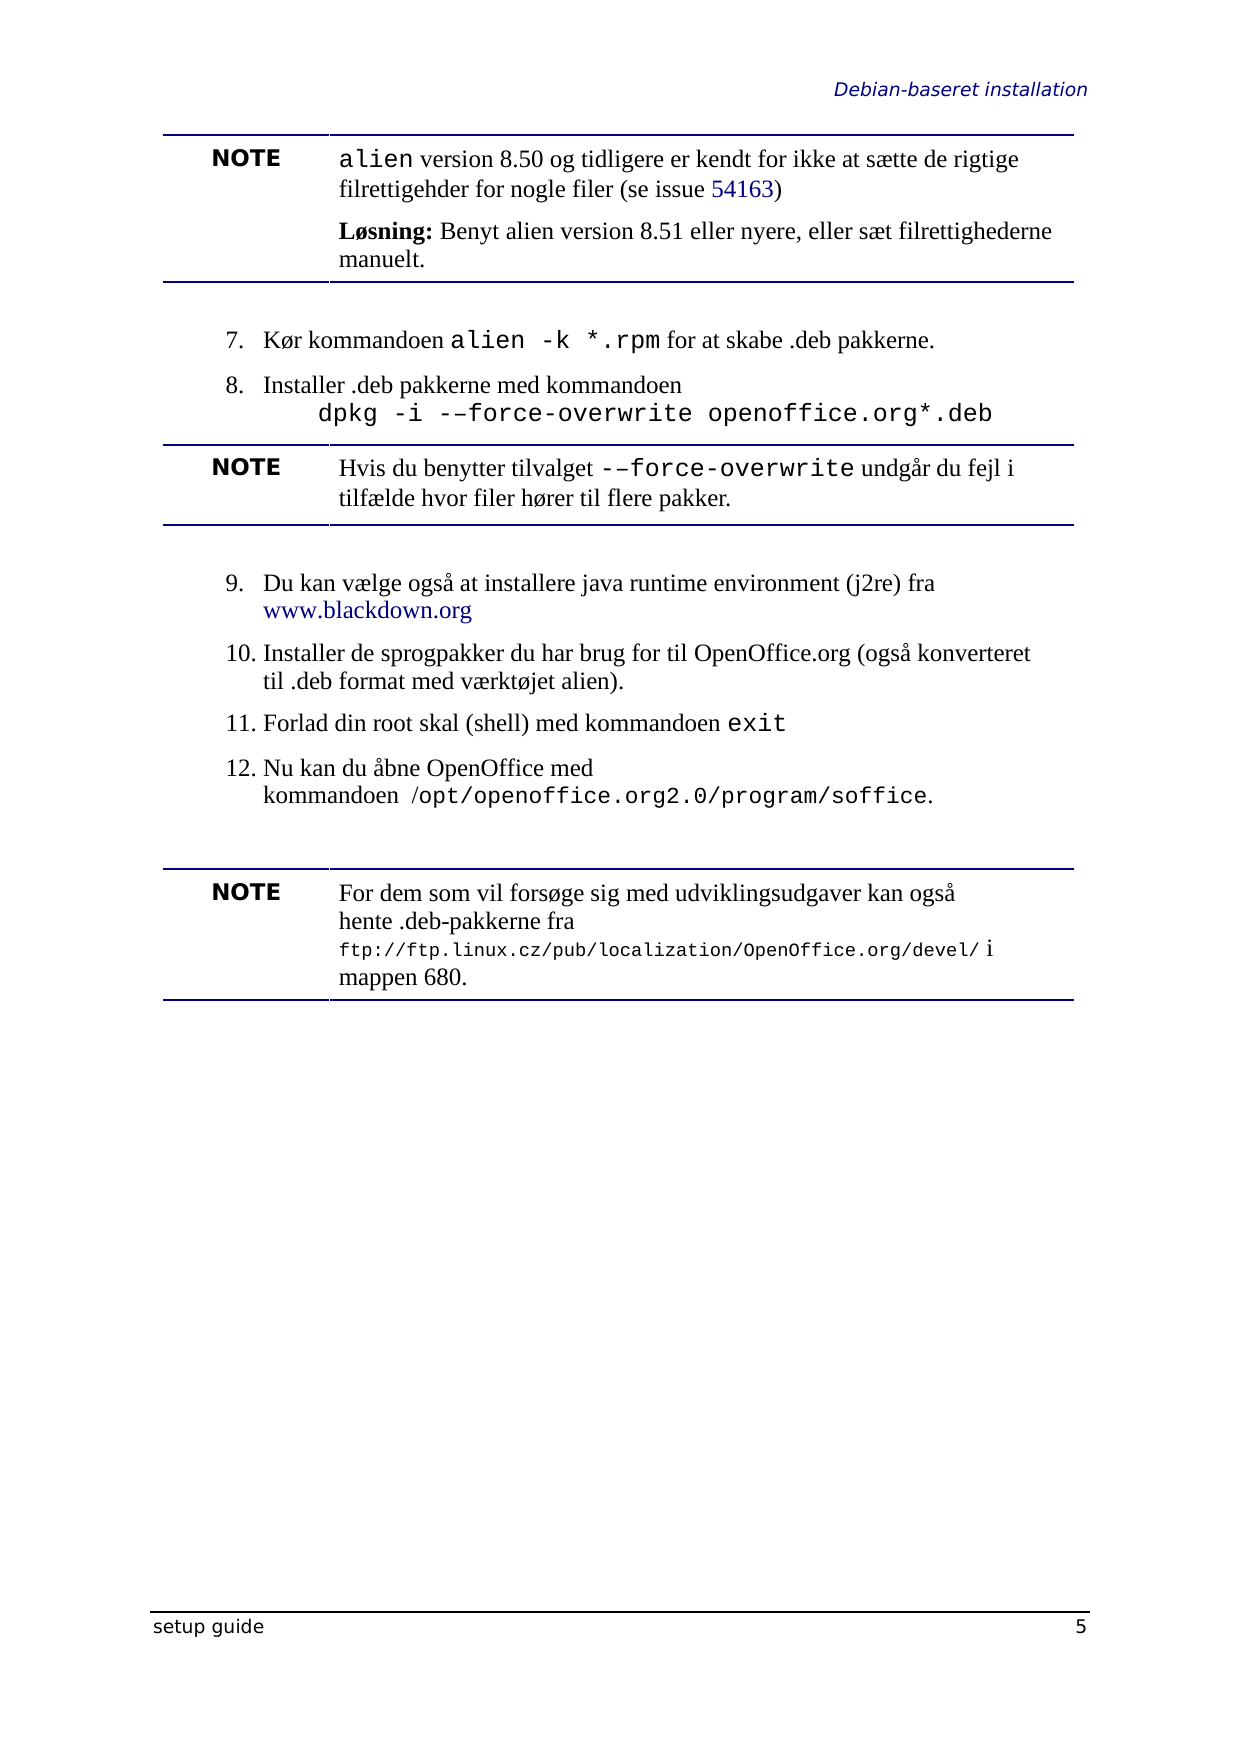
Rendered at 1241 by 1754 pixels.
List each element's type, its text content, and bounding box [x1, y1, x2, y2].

table_header NOTE [163, 870, 329, 999]
list Nu kan du åbne OpenOffice med kommandoen /opt/openoffice.org2.0/program/soffice. [225, 754, 1090, 811]
list Kør kommandoen alien -k *.rpm for at skabe .deb pakkerne. [225, 327, 1090, 356]
list Installer de sprogpakker du har brug for til OpenOffice.org (også konverteret til .deb format med værktøjet alien). [225, 639, 1090, 694]
table_header NOTE [163, 136, 329, 281]
list Installer .deb pakkerne med kommandoen dpkg -i -–force-overwrite openoffice.org*.deb [225, 371, 1090, 429]
list Forlad din root skal (shell) med kommandoen exit [225, 709, 1090, 739]
table_header For dem som vil forsøge sig med udviklingsudgaver kan også hente .deb-pakkerne fra ftp://ftp.linux.cz/pub/localization/OpenOffice.org/devel/ i mappen 680. [330, 870, 1074, 999]
table_header alien version 8.50 og tidligere er kendt for ikke at sætte de rigtige filrettigehder for nogle filer (se issue 54163) Løsning: Benyt alien version 8.51 eller nyere, eller sæt filrettighederne manuelt. [330, 136, 1074, 281]
table_header Hvis du benytter tilvalget -–force-overwrite undgår du fejl i tilfælde hvor filer hører til flere pakker. [330, 446, 1074, 524]
list Du kan vælge også at installere java runtime environment (j2re) fra www.blackdown.org [225, 569, 1090, 624]
table_header NOTE [163, 446, 329, 524]
